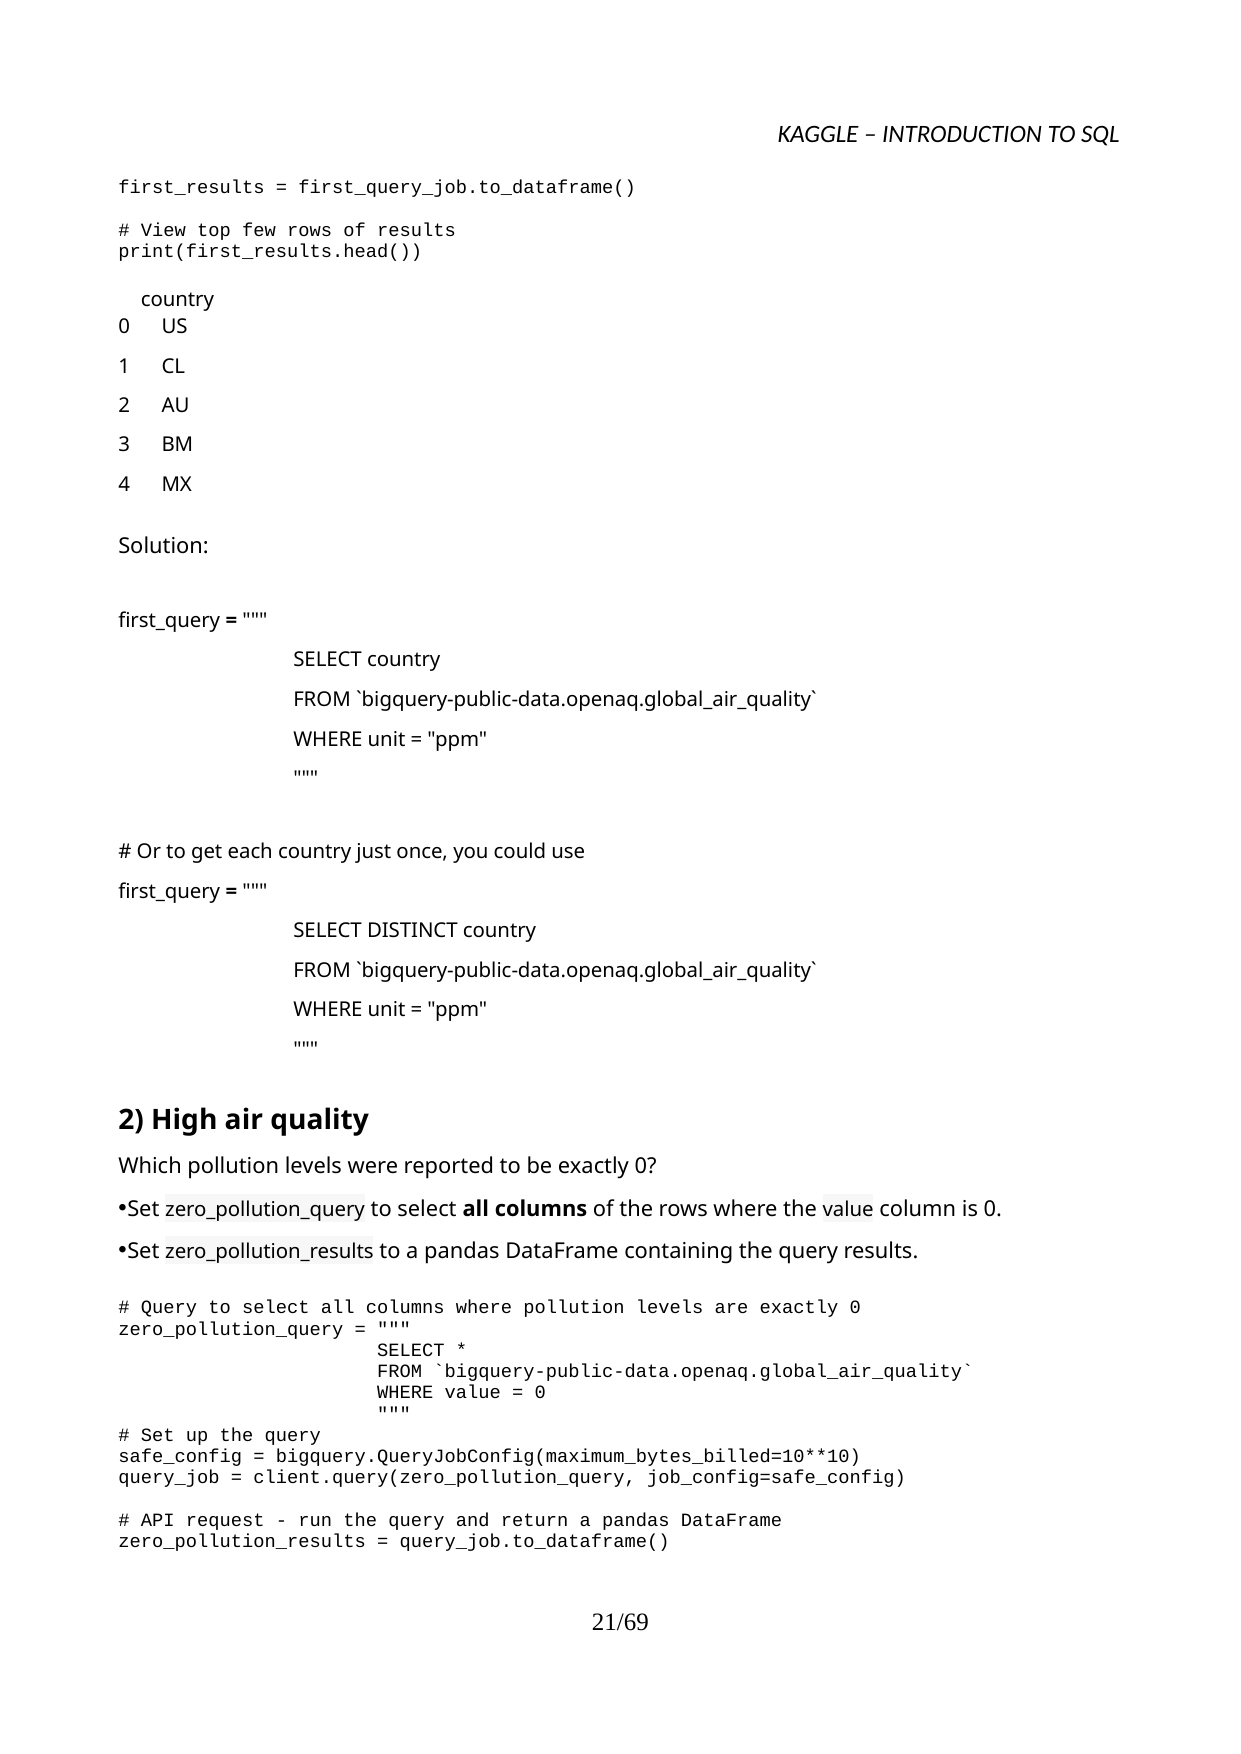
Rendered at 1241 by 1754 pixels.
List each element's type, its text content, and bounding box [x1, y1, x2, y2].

text print(first_results.head()) [118, 242, 1122, 263]
list Set zero_pollution_results to a pandas DataFrame containing the query results. [118, 1235, 1122, 1264]
text first_query = """ [118, 876, 1122, 904]
text first_results = first_query_job.to_dataframe() [118, 178, 1122, 199]
text 1 CL [118, 351, 1122, 379]
text query_job = client.query(zero_pollution_query, job_config=safe_config) [118, 1468, 1122, 1489]
text FROM `bigquery-public-data.openaq.global_air_quality` [118, 684, 1122, 712]
list Set zero_pollution_query to select all columns of the rows where the value column is 0. [118, 1192, 1122, 1222]
text FROM `bigquery-public-data.openaq.global_air_quality` [118, 955, 1122, 983]
text 0 US [118, 312, 1122, 340]
text """ [118, 1035, 1122, 1063]
text WHERE value = 0 [118, 1383, 1122, 1404]
text WHERE unit = "ppm" [118, 724, 1122, 752]
text SELECT DISTINCT country [118, 916, 1122, 944]
text # View top few rows of results [118, 221, 1122, 242]
text first_query = """ [118, 606, 1122, 633]
text 2 AU [118, 391, 1122, 418]
text # API request - run the query and return a pandas DataFrame [118, 1511, 1122, 1532]
text SELECT * [118, 1341, 1122, 1362]
text WHERE unit = "ppm" [118, 995, 1122, 1023]
text zero_pollution_query = """ [118, 1319, 1122, 1341]
text safe_config = bigquery.QueryJobConfig(maximum_bytes_billed=10**10) [118, 1447, 1122, 1468]
text # Query to select all columns where pollution levels are exactly 0 [118, 1298, 1122, 1319]
text 3 BM [118, 430, 1122, 458]
text 4 MX [118, 469, 1122, 497]
text FROM `bigquery-public-data.openaq.global_air_quality` [118, 1362, 1122, 1383]
subtitle 2) High air quality [118, 1099, 1122, 1138]
text country [118, 284, 1122, 312]
text """ [118, 1404, 1122, 1426]
text Which pollution levels were reported to be exactly 0? [118, 1150, 1122, 1180]
text Solution: [118, 530, 1122, 559]
text SELECT country [118, 645, 1122, 673]
text zero_pollution_results = query_job.to_dataframe() [118, 1532, 1122, 1553]
text # Or to get each country just once, you could use [118, 837, 1122, 865]
text """ [118, 764, 1122, 792]
text # Set up the query [118, 1426, 1122, 1447]
